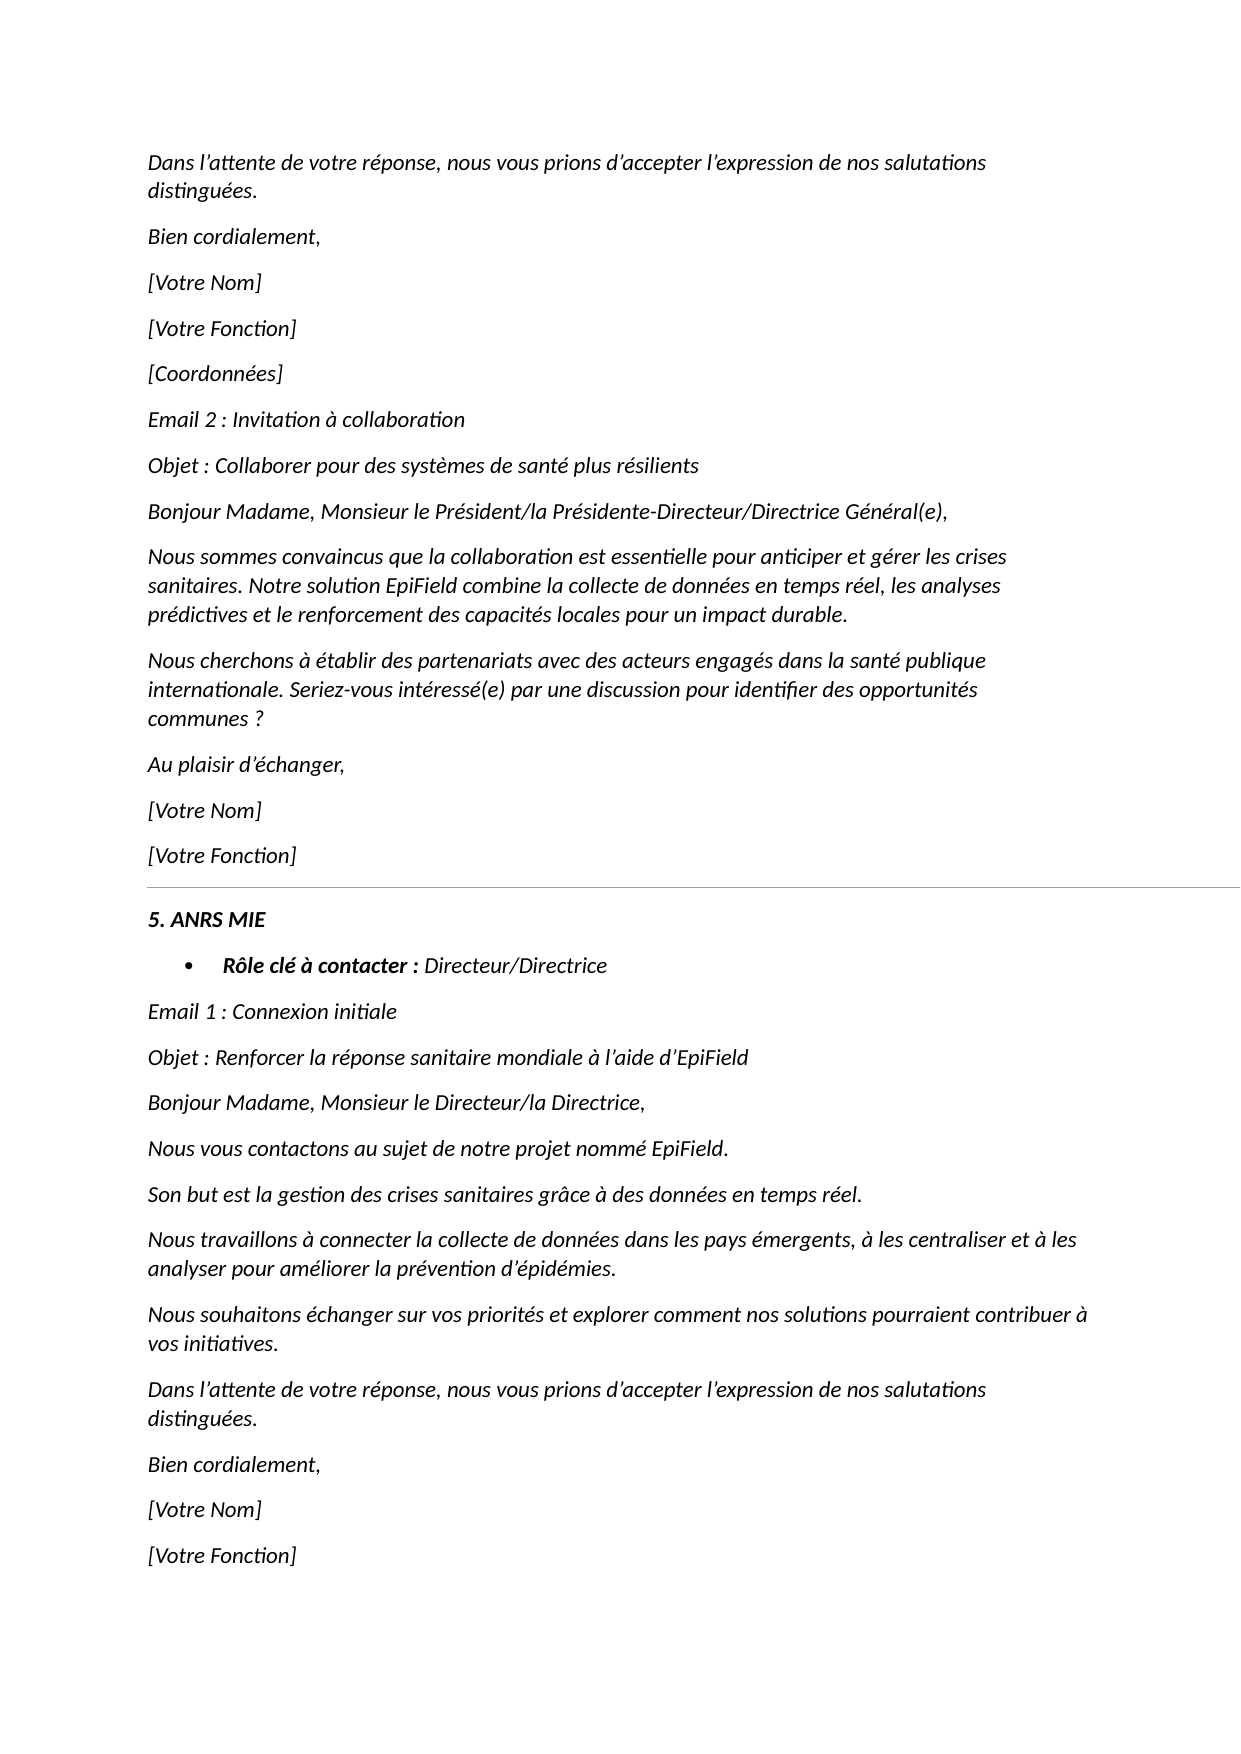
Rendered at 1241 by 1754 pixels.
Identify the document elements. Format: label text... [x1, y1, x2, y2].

text [Votre Nom] [148, 268, 1093, 296]
text [Votre Fonction] [148, 314, 1093, 342]
text [Coordonnées] [148, 359, 1093, 388]
text Email 1 : Connexion initiale [148, 997, 1093, 1025]
text Nous sommes convaincus que la collaboration est essentielle pour anticiper et gérer les crises sanitaires. Notre solution EpiField combine la collecte de données en temps réel, les analyses prédictives et le renforcement des capacités locales pour un impact durable. [148, 542, 1093, 629]
text [Votre Nom] [148, 796, 1093, 824]
text [Votre Nom] [148, 1496, 1093, 1524]
list Rôle clé à contacter : Directeur/Directrice [185, 951, 1093, 979]
text Bonjour Madame, Monsieur le Directeur/la Directrice, [148, 1088, 1093, 1116]
text Son but est la gestion des crises sanitaires grâce à des données en temps réel. [148, 1180, 1093, 1208]
text Nous vous contactons au sujet de notre projet nommé EpiField. [148, 1134, 1093, 1162]
text 5. ANRS MIE [148, 905, 1093, 933]
text Dans l’attente de votre réponse, nous vous prions d’accepter l’expression de nos salutations distinguées. [148, 148, 1093, 205]
text Dans l’attente de votre réponse, nous vous prions d’accepter l’expression de nos salutations distinguées. [148, 1375, 1093, 1432]
text Bien cordialement, [148, 1450, 1093, 1478]
text [Votre Fonction] [148, 842, 1093, 870]
text Email 2 : Invitation à collaboration [148, 405, 1093, 433]
text Au plaisir d’échanger, [148, 750, 1093, 778]
text Nous souhaitons échanger sur vos priorités et explorer comment nos solutions pourraient contribuer à vos initiatives. [148, 1300, 1093, 1357]
text Nous travaillons à connecter la collecte de données dans les pays émergents, à les centraliser et à les analyser pour améliorer la prévention d’épidémies. [148, 1226, 1093, 1283]
text Bien cordialement, [148, 222, 1093, 250]
text Nous cherchons à établir des partenariats avec des acteurs engagés dans la santé publique internationale. Seriez-vous intéressé(e) par une discussion pour identifier des opportunités communes ? [148, 646, 1093, 732]
text [Votre Fonction] [148, 1541, 1093, 1569]
text Objet : Collaborer pour des systèmes de santé plus résilients [148, 451, 1093, 479]
text Bonjour Madame, Monsieur le Président/la Présidente-Directeur/Directrice Général(e), [148, 497, 1093, 525]
text Objet : Renforcer la réponse sanitaire mondiale à l’aide d’EpiField [148, 1043, 1093, 1071]
